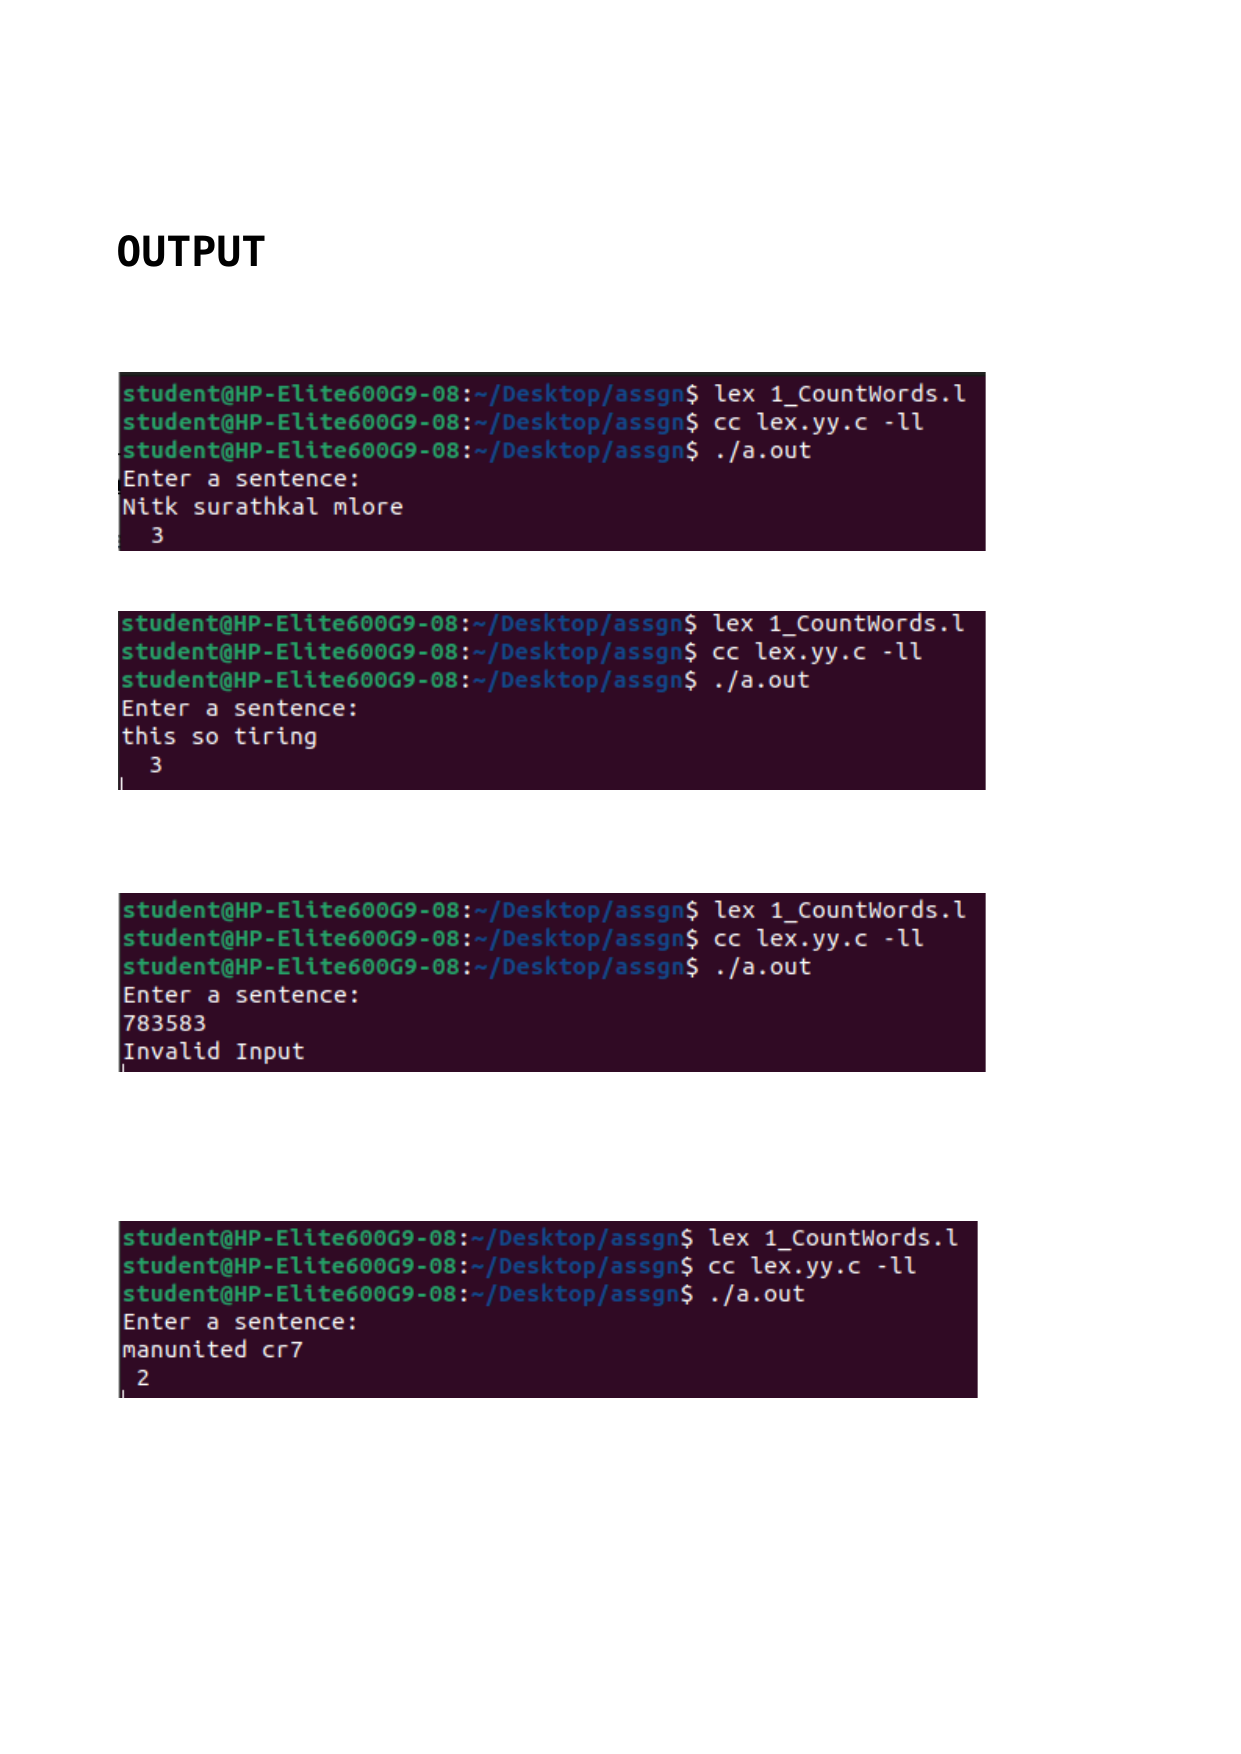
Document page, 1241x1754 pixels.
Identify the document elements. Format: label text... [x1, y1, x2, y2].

picture [118, 611, 986, 790]
text OUTPUT [116, 231, 271, 276]
picture [118, 893, 986, 1072]
picture [118, 372, 986, 551]
picture [118, 1221, 978, 1398]
